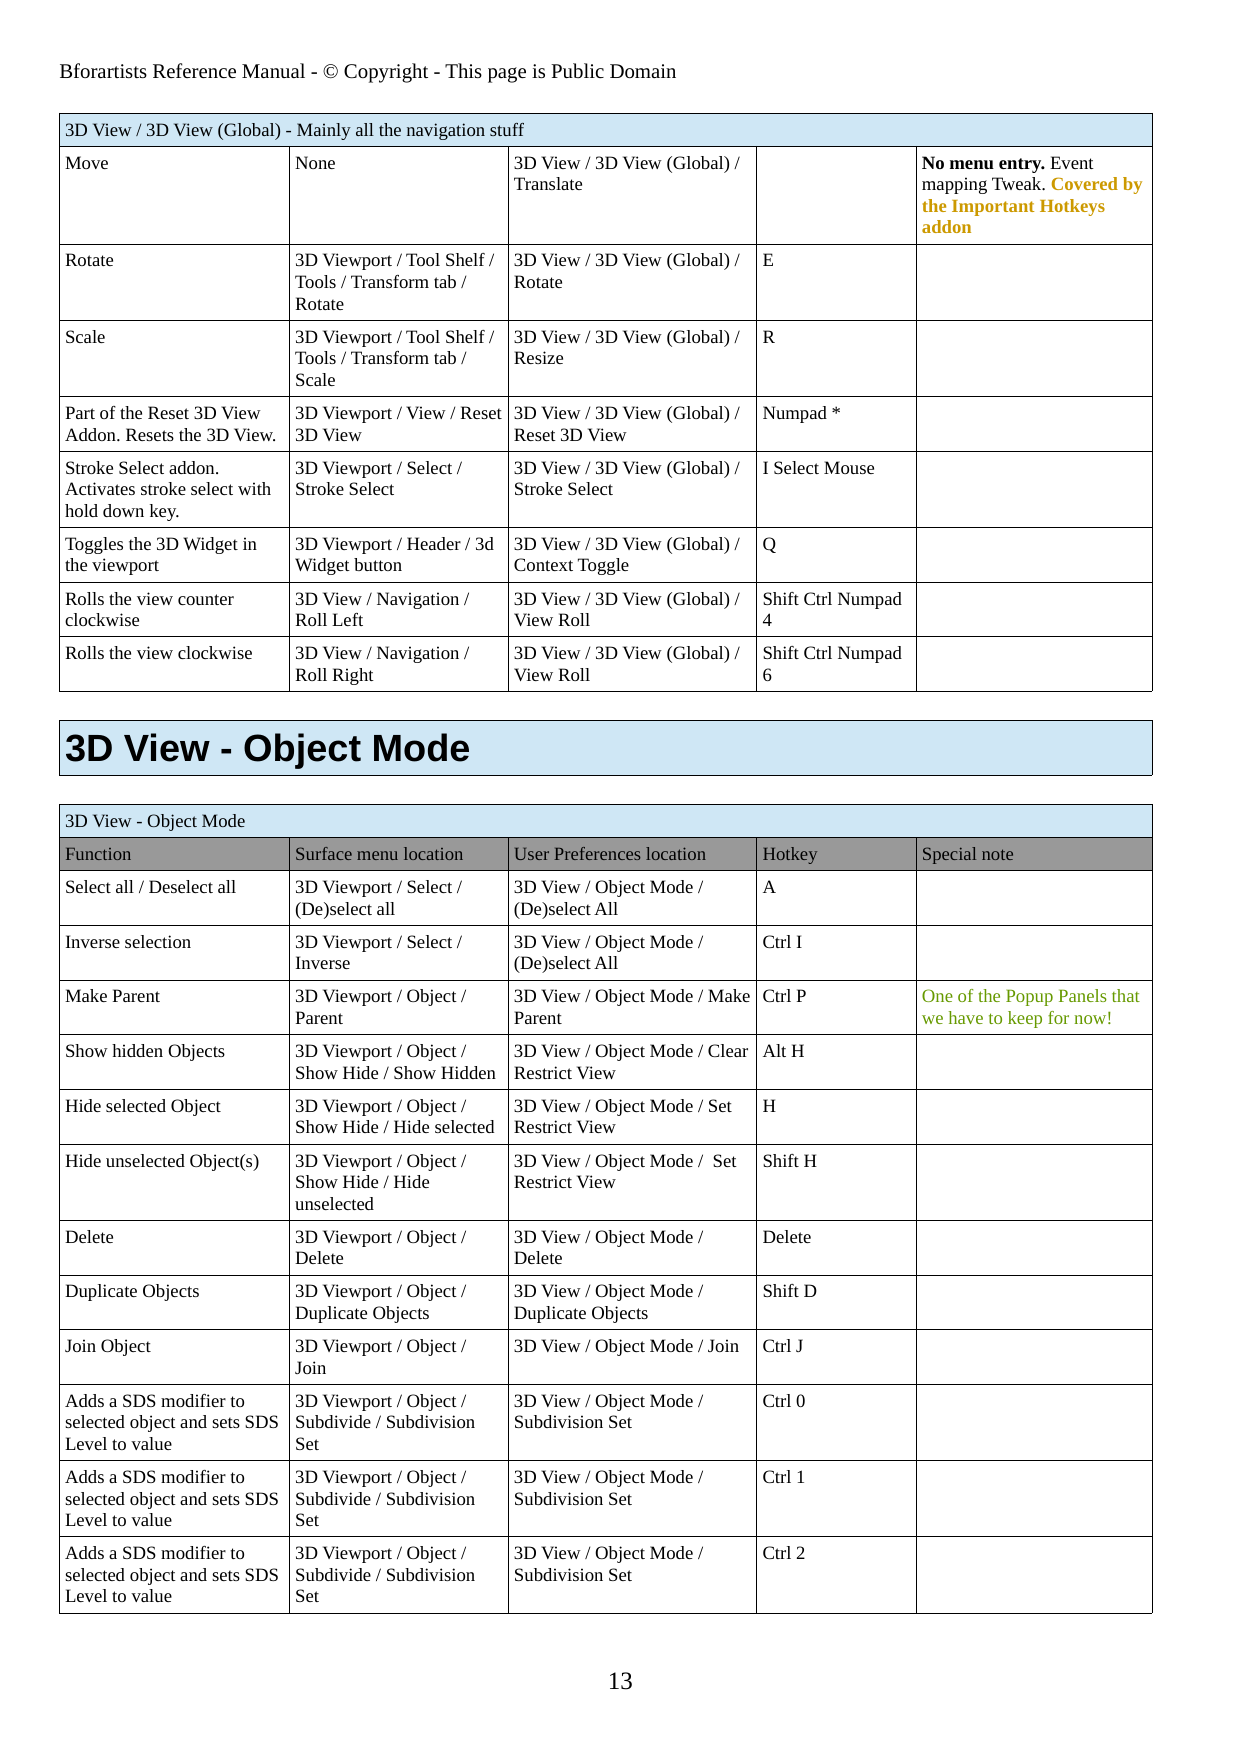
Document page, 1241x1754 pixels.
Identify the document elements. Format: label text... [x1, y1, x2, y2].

table_cell 3D View / Object Mode / Clear Restrict View [509, 1035, 756, 1089]
table_cell 3D Viewport / View / Reset 3D View [290, 397, 508, 451]
table_cell I Select Mouse [757, 452, 916, 527]
table_cell Special note [917, 838, 1152, 870]
table_cell [917, 1221, 1152, 1274]
table_cell 3D View / Object Mode / Make Parent [509, 981, 756, 1034]
table_cell 3D View / Object Mode / Subdivision Set [509, 1385, 756, 1460]
table_cell 3D View / 3D View (Global) / Rotate [509, 245, 756, 320]
table_cell 3D Viewport / Tool Shelf / Tools / Transform tab / Scale [290, 321, 508, 396]
table_cell 3D View / 3D View (Global) / Translate [509, 147, 756, 243]
table_header 3D View - Object Mode [60, 805, 1152, 837]
table_cell 3D View / 3D View (Global) / View Roll [509, 583, 756, 636]
table_cell Numpad * [757, 397, 916, 451]
table_cell None [290, 147, 508, 243]
table_cell [757, 147, 916, 243]
table_cell Show hidden Objects [60, 1035, 289, 1089]
table_cell 3D View / Object Mode / Join [509, 1330, 756, 1384]
table_cell Shift Ctrl Numpad 6 [757, 637, 916, 691]
table_cell 3D Viewport / Object / Show Hide / Show Hidden [290, 1035, 508, 1089]
table_cell [917, 1035, 1152, 1089]
table_cell Surface menu location [290, 838, 508, 870]
table_cell 3D View / 3D View (Global) / Stroke Select [509, 452, 756, 527]
table_cell [917, 1090, 1152, 1144]
table_cell Shift D [757, 1276, 916, 1329]
table_cell Shift H [757, 1145, 916, 1220]
table_cell Hide unselected Object(s) [60, 1145, 289, 1220]
table_cell 3D View / Object Mode / Set Restrict View [509, 1090, 756, 1144]
table_header 3D View - Object Mode [60, 721, 1152, 775]
table_cell 3D View / Object Mode / (De)select All [509, 926, 756, 979]
table_cell One of the Popup Panels that we have to keep for now! [917, 981, 1152, 1034]
table_cell Function [60, 838, 289, 870]
table_cell Adds a SDS modifier to selected object and sets SDS Level to value [60, 1461, 289, 1536]
table_cell Stroke Select addon. Activates stroke select with hold down key. [60, 452, 289, 527]
table_cell [917, 1145, 1152, 1220]
table_cell Ctrl 1 [757, 1461, 916, 1536]
table_cell 3D View / Object Mode / Duplicate Objects [509, 1276, 756, 1329]
table_cell Ctrl I [757, 926, 916, 979]
table_cell E [757, 245, 916, 320]
table_cell No menu entry. Event mapping Tweak. Covered by the Important Hotkeys addon [917, 147, 1152, 243]
table_cell [917, 1461, 1152, 1536]
table_cell Rolls the view clockwise [60, 637, 289, 691]
table_cell 3D View / 3D View (Global) / Context Toggle [509, 528, 756, 582]
table_cell [917, 452, 1152, 527]
table_cell Part of the Reset 3D View Addon. Resets the 3D View. [60, 397, 289, 451]
table_cell 3D Viewport / Tool Shelf / Tools / Transform tab / Rotate [290, 245, 508, 320]
table_cell 3D View / Object Mode / (De)select All [509, 871, 756, 925]
table_cell 3D Viewport / Object / Parent [290, 981, 508, 1034]
table_cell Delete [757, 1221, 916, 1274]
table_cell User Preferences location [509, 838, 756, 870]
table_cell R [757, 321, 916, 396]
table_cell 3D Viewport / Select / Inverse [290, 926, 508, 979]
table_cell 3D Viewport / Object / Duplicate Objects [290, 1276, 508, 1329]
table_cell 3D Viewport / Select / Stroke Select [290, 452, 508, 527]
table_cell [917, 528, 1152, 582]
table_cell Adds a SDS modifier to selected object and sets SDS Level to value [60, 1537, 289, 1613]
table_cell H [757, 1090, 916, 1144]
table_cell 3D Viewport / Select / (De)select all [290, 871, 508, 925]
table_cell 3D View / Object Mode / Subdivision Set [509, 1537, 756, 1613]
table_cell 3D View / Navigation / Roll Left [290, 583, 508, 636]
table_cell [917, 397, 1152, 451]
table_cell Make Parent [60, 981, 289, 1034]
table_cell Rolls the view counter clockwise [60, 583, 289, 636]
table_cell [917, 926, 1152, 979]
table_cell Shift Ctrl Numpad 4 [757, 583, 916, 636]
table_cell [917, 245, 1152, 320]
table_cell 3D Viewport / Object / Subdivide / Subdivision Set [290, 1537, 508, 1613]
table_cell 3D View / 3D View (Global) / Reset 3D View [509, 397, 756, 451]
table_cell Delete [60, 1221, 289, 1274]
table_cell [917, 1385, 1152, 1460]
table_cell 3D View / Object Mode / Set Restrict View [509, 1145, 756, 1220]
table_cell [917, 871, 1152, 925]
table_cell Hide selected Object [60, 1090, 289, 1144]
table_cell 3D Viewport / Header / 3d Widget button [290, 528, 508, 582]
table_cell [917, 637, 1152, 691]
table_cell Adds a SDS modifier to selected object and sets SDS Level to value [60, 1385, 289, 1460]
table_cell [917, 1276, 1152, 1329]
table_cell 3D Viewport / Object / Show Hide / Hide selected [290, 1090, 508, 1144]
table_cell Join Object [60, 1330, 289, 1384]
table_cell 3D Viewport / Object / Show Hide / Hide unselected [290, 1145, 508, 1220]
table_cell 3D View / Object Mode / Delete [509, 1221, 756, 1274]
table_cell 3D View / Object Mode / Subdivision Set [509, 1461, 756, 1536]
table_cell [917, 1537, 1152, 1613]
table_cell 3D Viewport / Object / Join [290, 1330, 508, 1384]
table_cell Ctrl J [757, 1330, 916, 1384]
table_cell Rotate [60, 245, 289, 320]
table_cell [917, 1330, 1152, 1384]
table_cell Duplicate Objects [60, 1276, 289, 1329]
table_cell Ctrl 0 [757, 1385, 916, 1460]
table_cell 3D Viewport / Object / Subdivide / Subdivision Set [290, 1385, 508, 1460]
table_cell 3D View / Navigation / Roll Right [290, 637, 508, 691]
table_header 3D View / 3D View (Global) - Mainly all the navigation stuff [60, 114, 1152, 146]
table_cell 3D View / 3D View (Global) / View Roll [509, 637, 756, 691]
table_cell Toggles the 3D Widget in the viewport [60, 528, 289, 582]
table_cell Move [60, 147, 289, 243]
table_cell 3D Viewport / Object / Delete [290, 1221, 508, 1274]
table_cell [917, 321, 1152, 396]
table_cell [917, 583, 1152, 636]
table_cell 3D Viewport / Object / Subdivide / Subdivision Set [290, 1461, 508, 1536]
table_cell Ctrl P [757, 981, 916, 1034]
table_cell Q [757, 528, 916, 582]
table_cell Scale [60, 321, 289, 396]
table_cell Ctrl 2 [757, 1537, 916, 1613]
table_cell Hotkey [757, 838, 916, 870]
table_cell Inverse selection [60, 926, 289, 979]
table_cell 3D View / 3D View (Global) / Resize [509, 321, 756, 396]
table_cell A [757, 871, 916, 925]
table_cell Alt H [757, 1035, 916, 1089]
table_cell Select all / Deselect all [60, 871, 289, 925]
